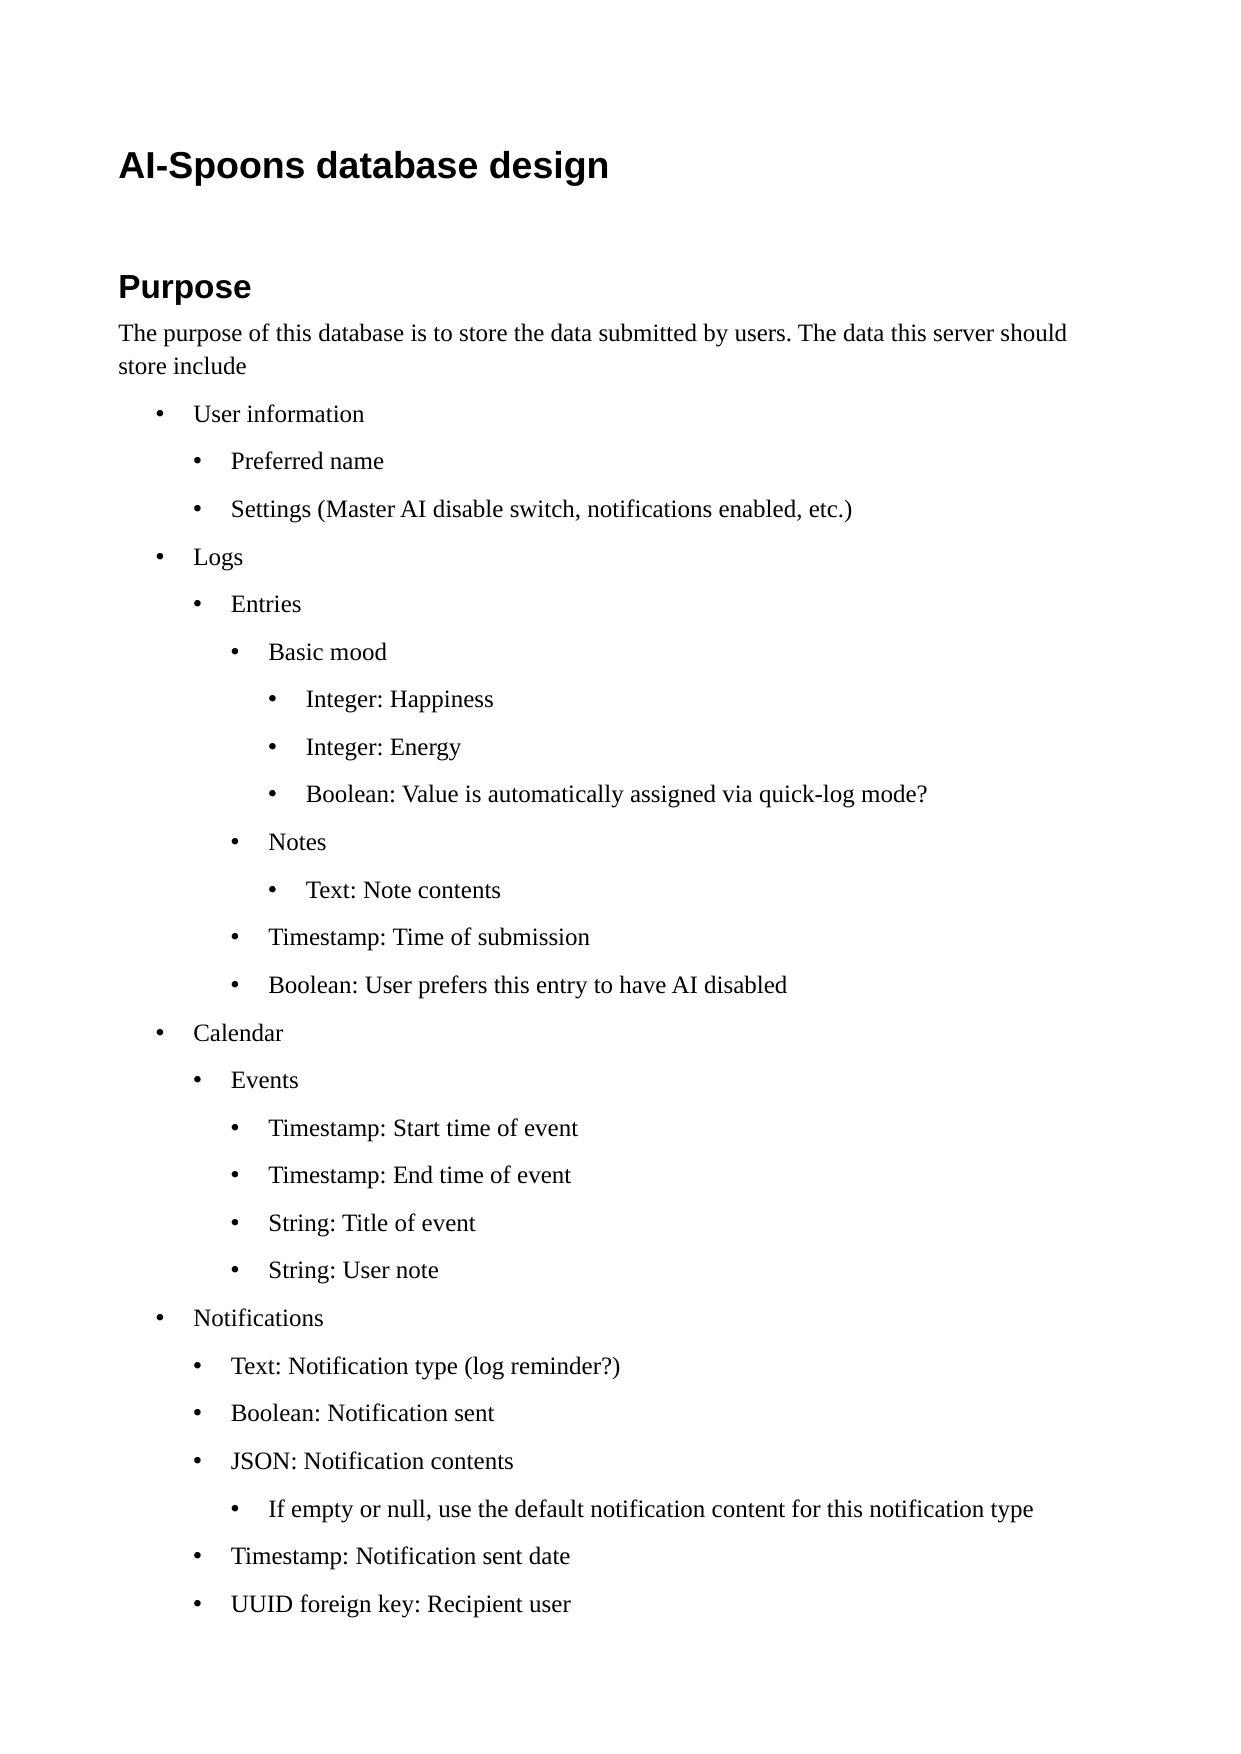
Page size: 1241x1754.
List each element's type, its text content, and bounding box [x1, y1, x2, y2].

list Events [193, 1065, 1122, 1094]
list String: Title of event [231, 1208, 1122, 1237]
list Entries [193, 589, 1122, 618]
list Notes [231, 827, 1122, 856]
list Settings (Master AI disable switch, notifications enabled, etc.) [193, 494, 1122, 523]
list String: User note [231, 1256, 1122, 1284]
list UUID foreign key: Recipient user [193, 1589, 1122, 1618]
list Integer: Energy [268, 732, 1122, 761]
text The purpose of this database is to store the data submitted by users. The data this server should store include [118, 318, 1122, 380]
list Preferred name [193, 446, 1122, 475]
list Timestamp: Start time of event [231, 1113, 1122, 1142]
list Boolean: User prefers this entry to have AI disabled [231, 970, 1122, 999]
list Logs [156, 542, 1122, 570]
list Text: Note contents [268, 875, 1122, 903]
list Basic mood [231, 637, 1122, 666]
list JSON: Notification contents [193, 1446, 1122, 1475]
list Timestamp: Notification sent date [193, 1541, 1122, 1570]
subtitle Purpose [118, 267, 1122, 306]
list Boolean: Value is automatically assigned via quick-log mode? [268, 779, 1122, 808]
list Text: Notification type (log reminder?) [193, 1351, 1122, 1379]
list User information [156, 399, 1122, 427]
list Notifications [156, 1303, 1122, 1332]
list Boolean: Notification sent [193, 1398, 1122, 1427]
list Timestamp: End time of event [231, 1160, 1122, 1189]
list Timestamp: Time of submission [231, 922, 1122, 951]
list If empty or null, use the default notification content for this notification type [231, 1494, 1122, 1522]
list Integer: Happiness [268, 684, 1122, 713]
subtitle AI-Spoons database design [118, 143, 1122, 186]
list Calendar [156, 1018, 1122, 1046]
